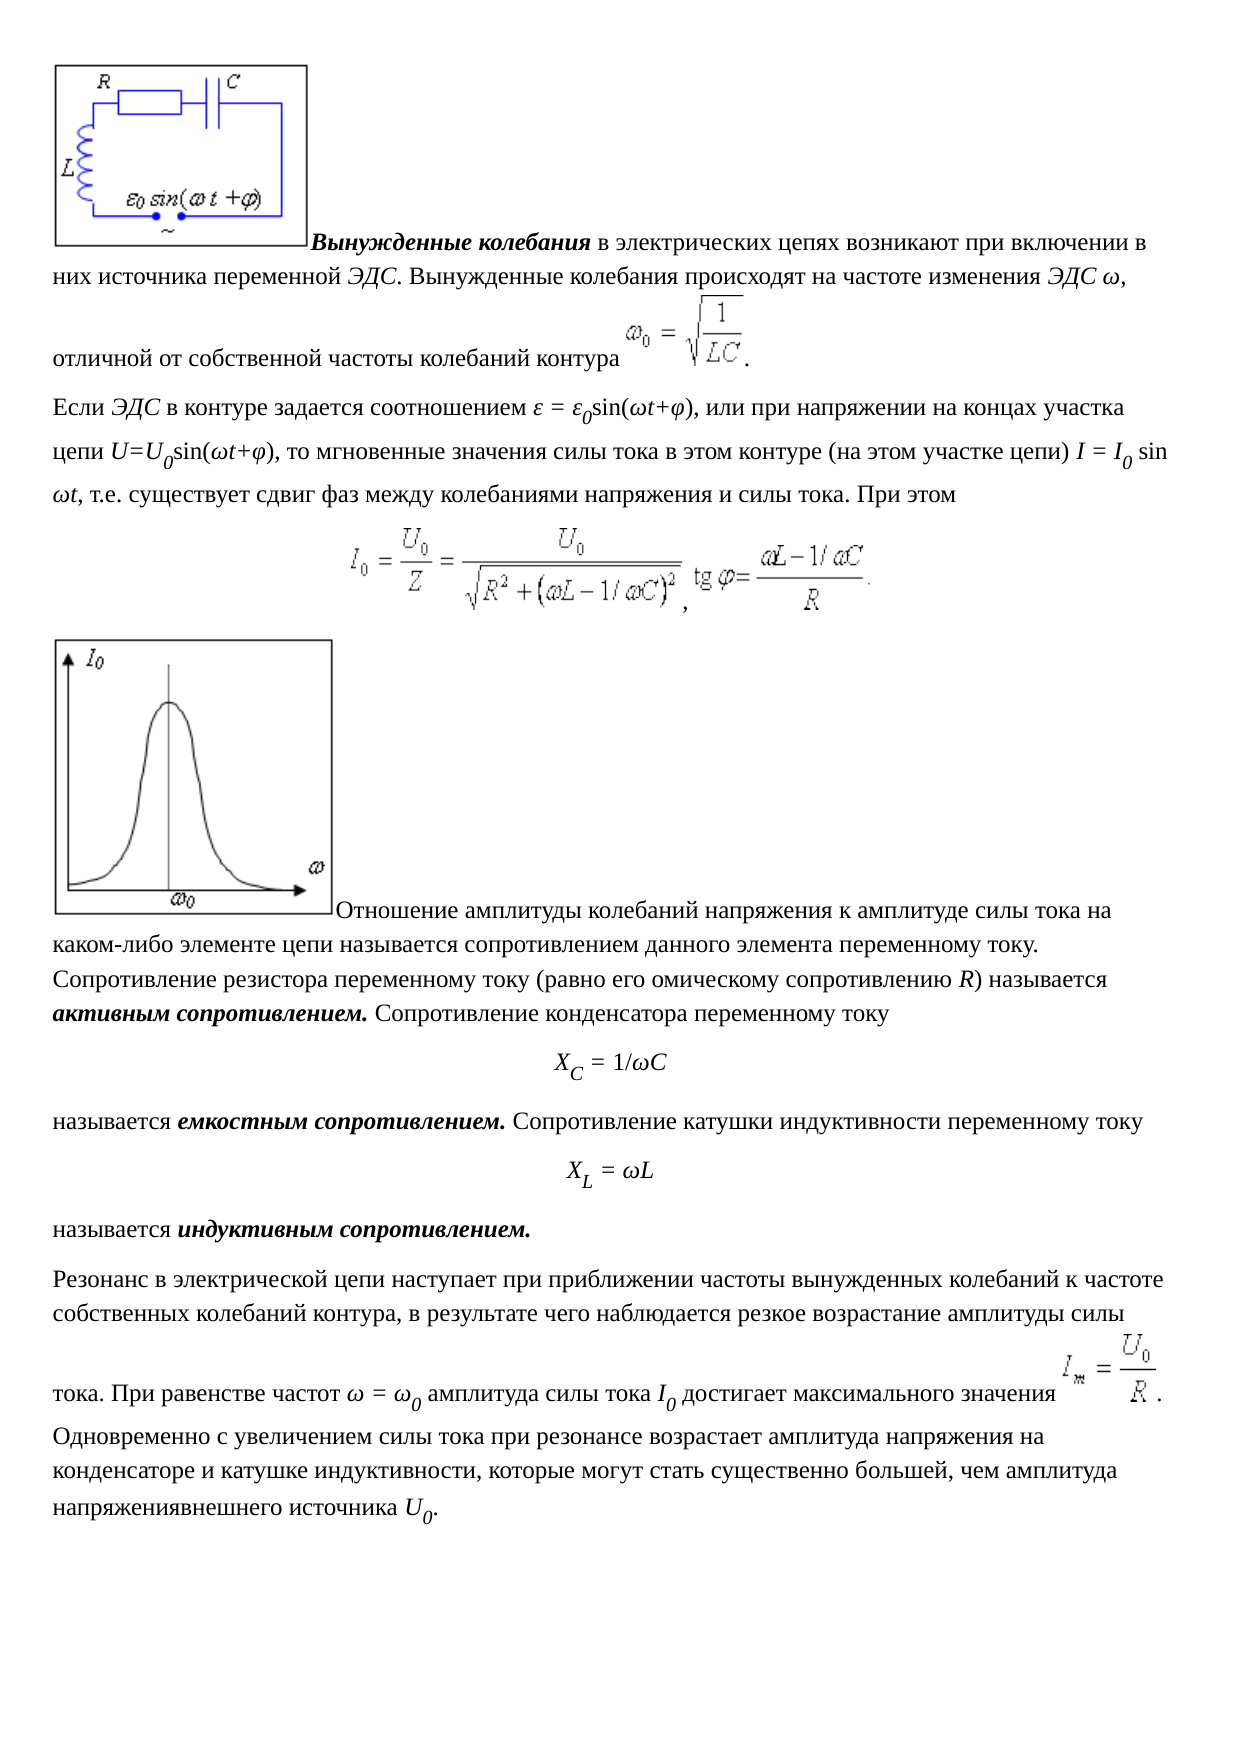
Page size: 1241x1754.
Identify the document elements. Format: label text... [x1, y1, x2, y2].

text называется индуктивным сопротивлением. [52, 1214, 1174, 1243]
text Если ЭДС в контуре задается соотношением ε = ε0sin(ωt+φ), или при напряжении на концах участка цепи U=U0sin(ωt+φ), то мгновенные значения силы тока в этом контуре (на этом участке цепи) I = I0 sin ωt, т.е. существует сдвиг фаз между колебаниями напряжения и силы тока. При этом [52, 392, 1174, 508]
text XL = ωL [52, 1155, 1174, 1193]
text Резонанс в электрической цепи наступает при приближении частоты вынужденных колебаний к частоте собственных колебаний контура, в результате чего наблюдается резкое возрастание амплитуды силы тока. При равенстве частот ω = ω0 амплитуда силы тока I0 достигает максимального значения . Одновременно с увеличением силы тока при резонансе возрастает амплитуда напряжения на конденсаторе и катушке индуктивности, которые могут стать существенно большей, чем амплитуда напряжениявнешнего источника U0. [52, 1264, 1174, 1529]
picture [626, 295, 744, 366]
text называется емкостным сопротивлением. Сопротивление катушки индуктивности переменному току [52, 1106, 1174, 1135]
text Отношение амплитуды колебаний напряжения к амплитуде силы тока на каком-либо элементе цепи называется сопротивлением данного элемента переменному току. Сопротивление резистора переменному току (равно его омическому сопротивлению R) называется активным сопротивлением. Сопротивление конденсатора переменному току [52, 635, 1174, 1027]
text , [52, 528, 1174, 615]
text Вынужденные колебания в электрических цепях возникают при включении в них источника переменной ЭДС. Вынужденные колебания происходят на частоте изменения ЭДС ω, отличной от собственной частоты колебаний контура . [52, 62, 1174, 371]
picture [1062, 1334, 1157, 1402]
picture [694, 545, 870, 610]
picture [52, 635, 336, 918]
picture [52, 62, 311, 250]
picture [350, 528, 683, 610]
text XC = 1/ωC [52, 1047, 1174, 1084]
